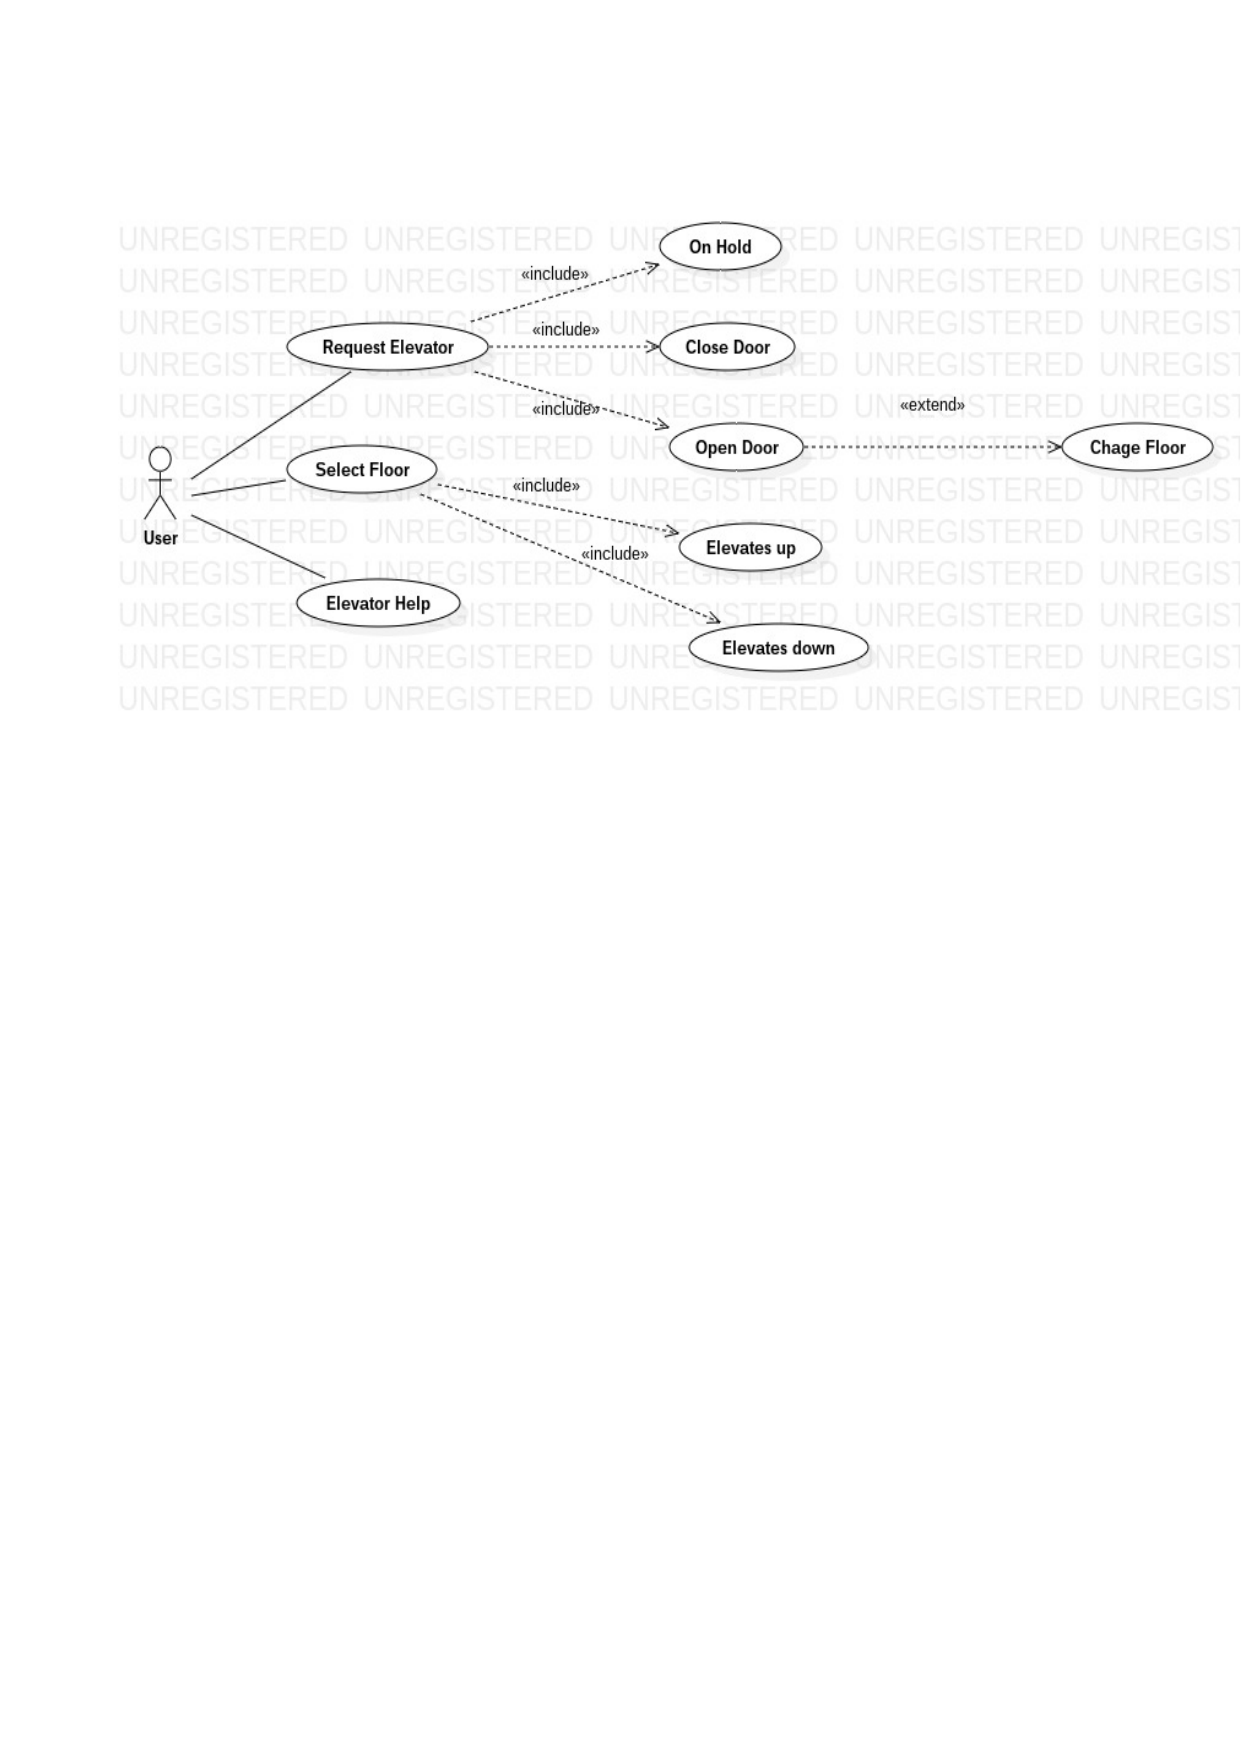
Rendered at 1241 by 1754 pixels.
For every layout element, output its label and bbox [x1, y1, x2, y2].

picture [118, 210, 1241, 727]
